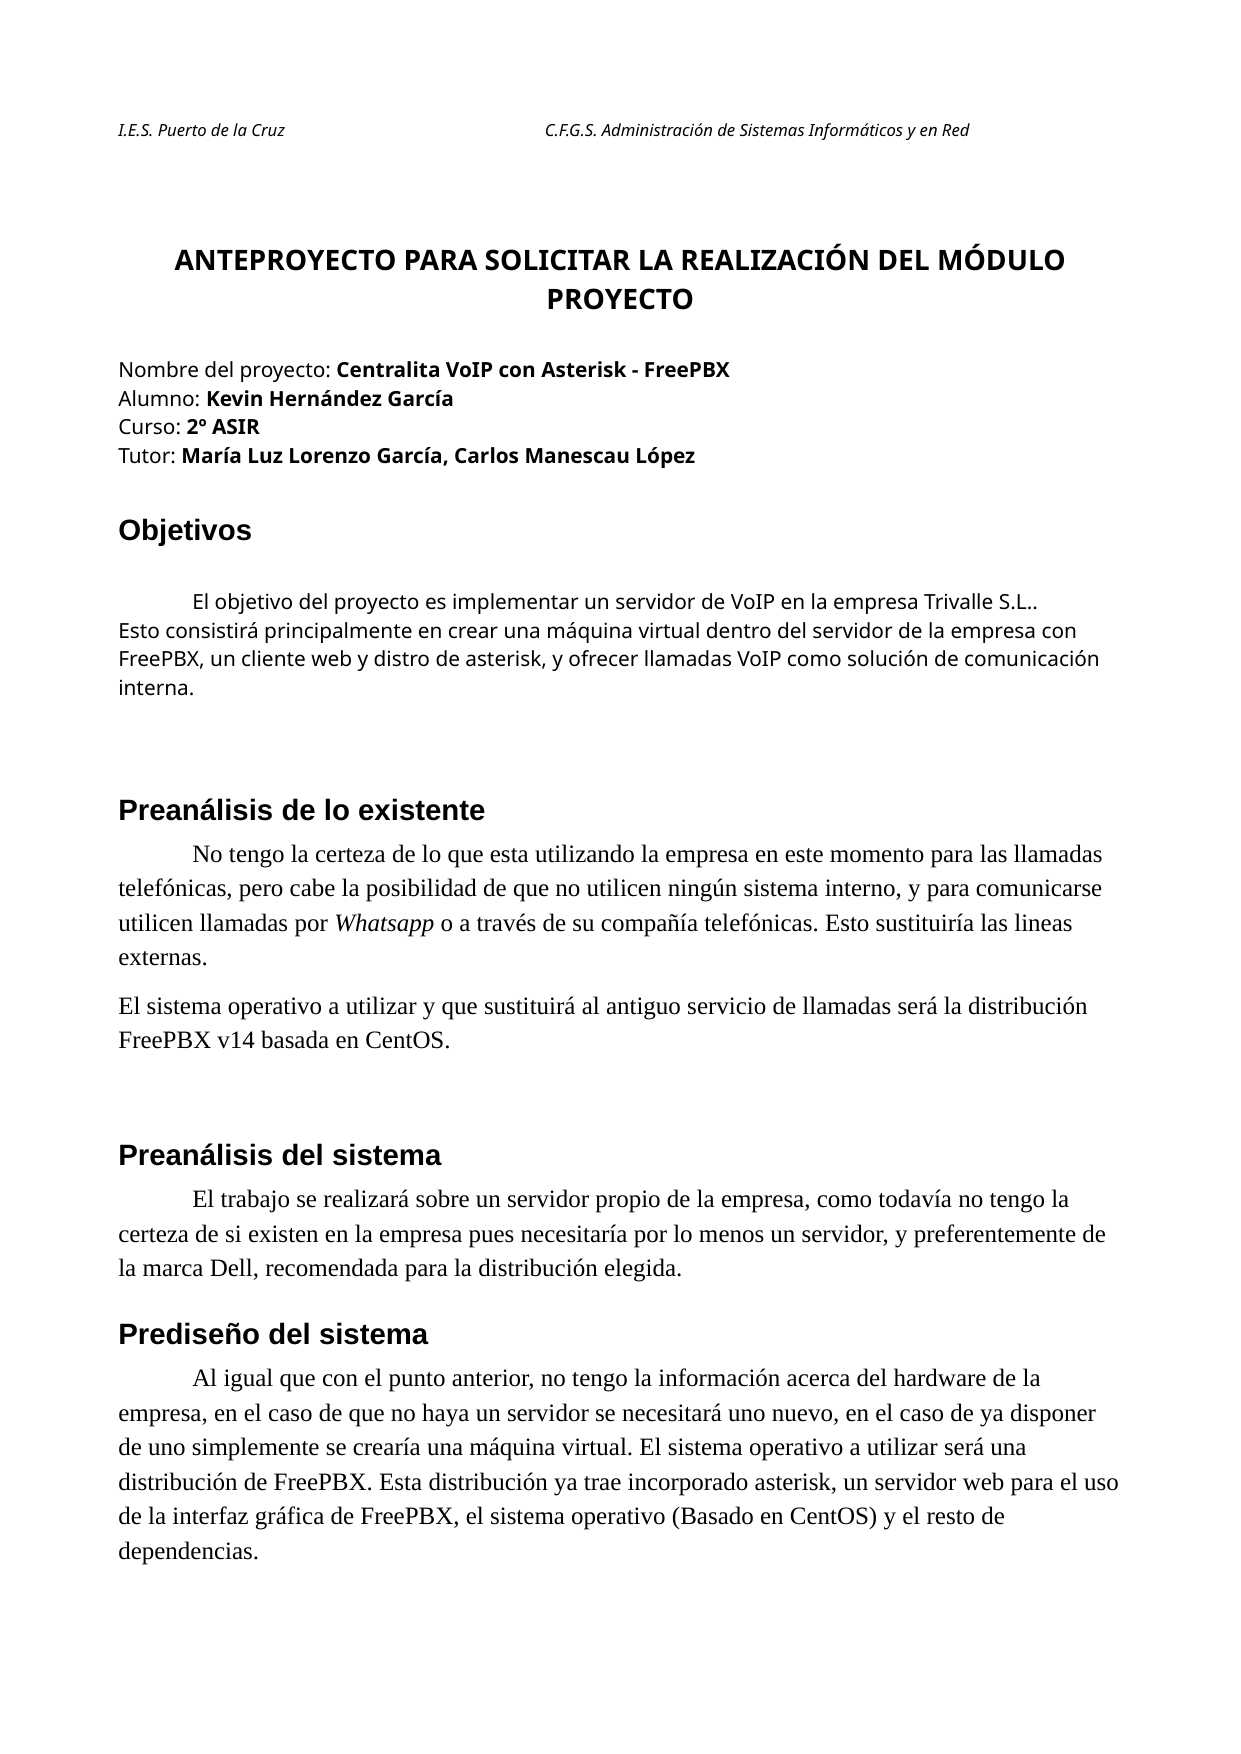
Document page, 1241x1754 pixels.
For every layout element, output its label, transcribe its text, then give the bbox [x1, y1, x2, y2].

text El trabajo se realizará sobre un servidor propio de la empresa, como todavía no tengo la certeza de si existen en la empresa pues necesitaría por lo menos un servidor, y preferentemente de la marca Dell, recomendada para la distribución elegida. [118, 1184, 1122, 1282]
text ANTEPROYECTO PARA SOLICITAR LA REALIZACIÓN DEL MÓDULO PROYECTO [118, 241, 1122, 317]
subtitle Objetivos [118, 513, 1122, 546]
text Alumno: Kevin Hernández García [118, 384, 1122, 412]
subtitle Preanálisis de lo existente [118, 792, 1122, 826]
text Curso: 2º ASIR [118, 412, 1122, 441]
text Al igual que con el punto anterior, no tengo la información acerca del hardware de la empresa, en el caso de que no haya un servidor se necesitará uno nuevo, en el caso de ya disponer de uno simplemente se crearía una máquina virtual. El sistema operativo a utilizar será una distribución de FreePBX. Esta distribución ya trae incorporado asterisk, un servidor web para el uso de la interfaz gráfica de FreePBX, el sistema operativo (Basado en CentOS) y el resto de dependencias. [118, 1363, 1122, 1564]
subtitle Prediseño del sistema [118, 1317, 1122, 1351]
text Nombre del proyecto: Centralita VoIP con Asterisk - FreePBX [118, 356, 1122, 384]
text El objetivo del proyecto es implementar un servidor de VoIP en la empresa Trivalle S.L.. [118, 587, 1122, 616]
text El sistema operativo a utilizar y que sustituirá al antiguo servicio de llamadas será la distribución FreePBX v14 basada en CentOS. [118, 991, 1122, 1054]
subtitle Preanálisis del sistema [118, 1138, 1122, 1172]
text Tutor: María Luz Lorenzo García, Carlos Manescau López [118, 441, 1122, 469]
text No tengo la certeza de lo que esta utilizando la empresa en este momento para las llamadas telefónicas, pero cabe la posibilidad de que no utilicen ningún sistema interno, y para comunicarse utilicen llamadas por Whatsapp o a través de su compañía telefónicas. Esto sustituiría las lineas externas. [118, 839, 1122, 971]
text Esto consistirá principalmente en crear una máquina virtual dentro del servidor de la empresa con FreePBX, un cliente web y distro de asterisk, y ofrecer llamadas VoIP como solución de comunicación interna. [118, 616, 1122, 701]
